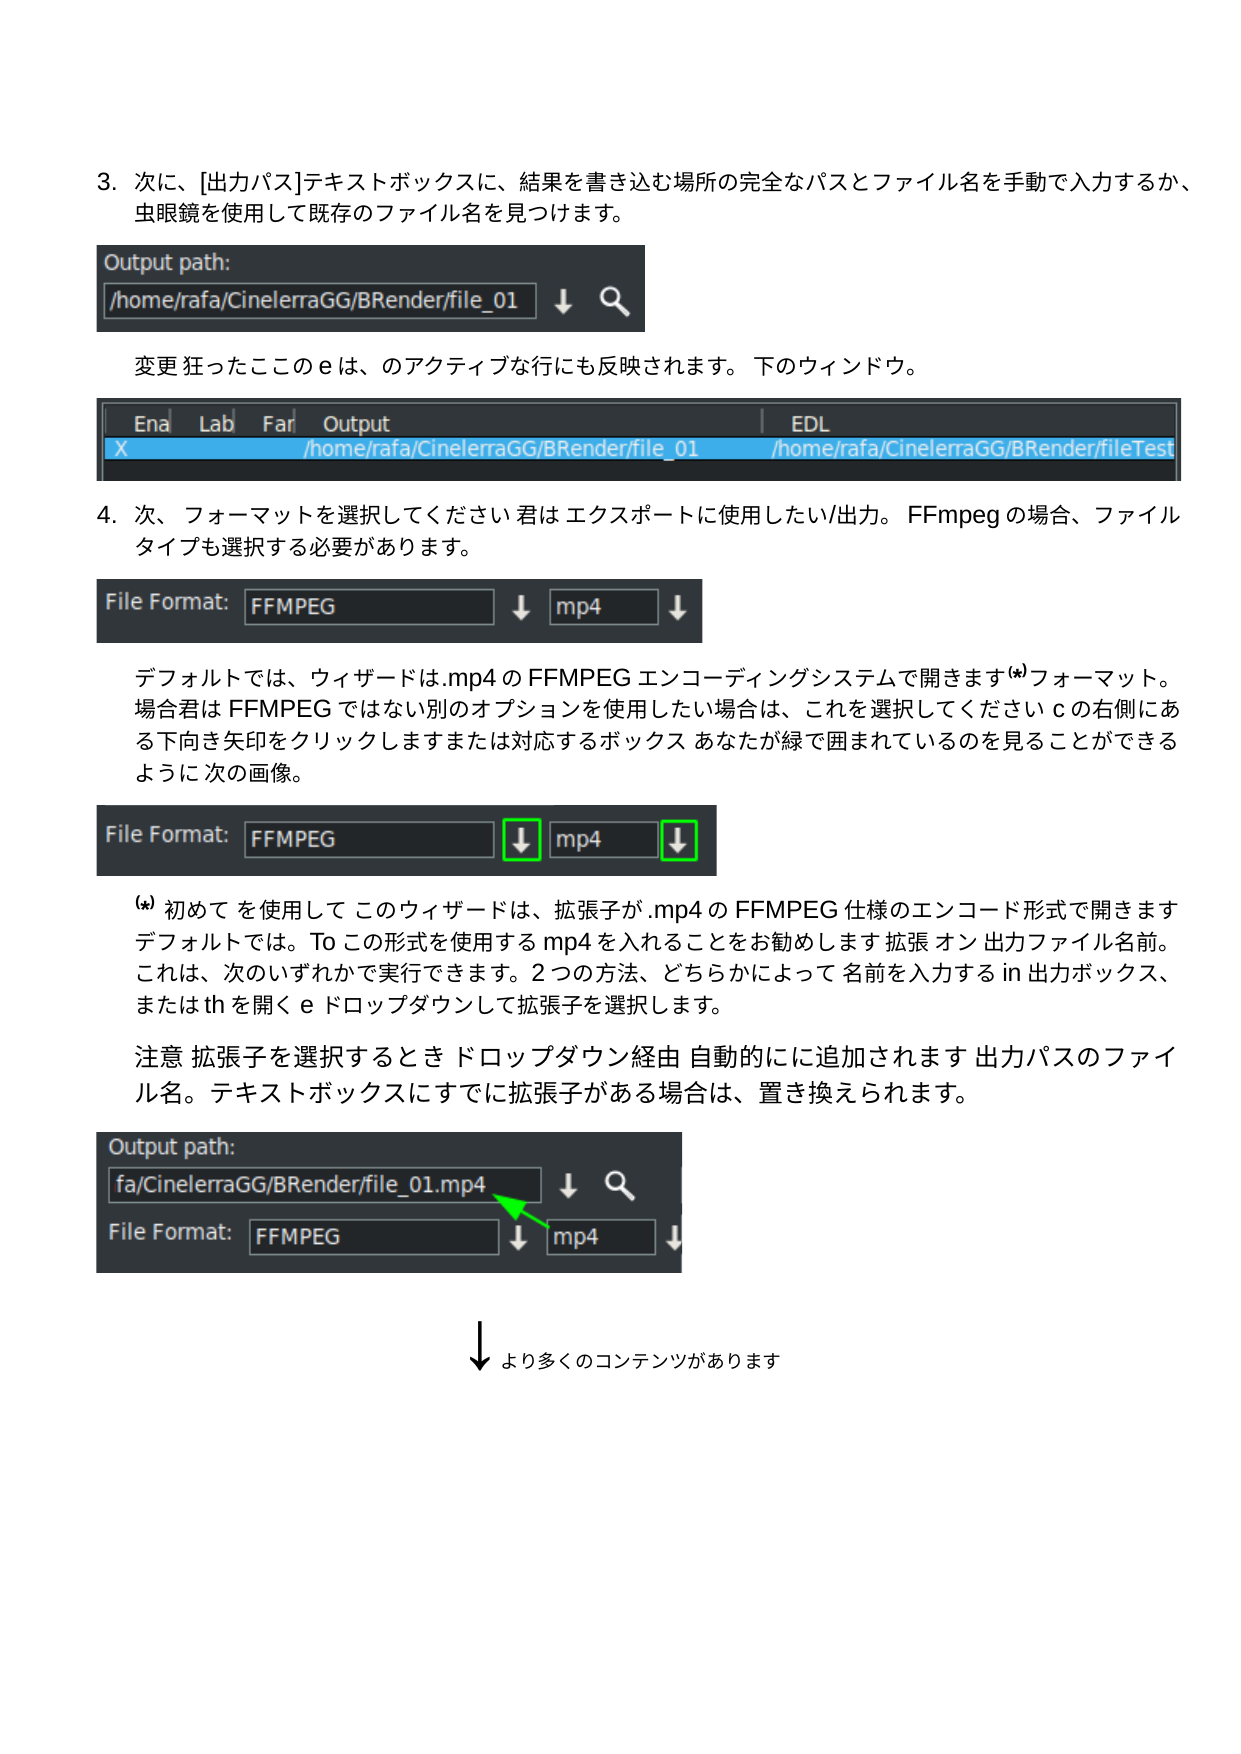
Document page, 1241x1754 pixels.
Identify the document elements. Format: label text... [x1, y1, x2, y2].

picture [96, 1132, 683, 1273]
picture [96, 398, 1182, 481]
list 次、 フォーマットを選択してください 君は エクスポートに使用したい/出力。 FFmpegの場合、ファイルタイプも選択する必要があります。 [97, 481, 1181, 561]
picture [96, 245, 645, 332]
picture [96, 579, 703, 643]
subtitle ↓より多くのコンテンツがあります [59, 1152, 1181, 1386]
picture [96, 805, 717, 876]
list 変更 狂ったここのeは、のアクティブな行にも反映されます。 下のウィンドウ。 [97, 246, 1181, 381]
list 次に、[出力パス]テキストボックスに、結果を書き込む場所の完全なパスとファイル名を手動で入力するか、虫眼鏡を使用して既存のファイル名を見つけます。 [97, 164, 1181, 228]
list 注意 拡張子を選択するとき ドロップダウン経由 自動的にに追加されます 出力パスのファイル名。テキストボックスにすでに拡張子がある場合は、置き換えられます。 [97, 1037, 1181, 1110]
list ⁽*⁾ 初めて を使用して このウィザードは、拡張子が.mp4のFFMPEG仕様のエンコード形式で開きます デフォルトでは。Toこの形式を使用する mp4を入れることをお勧めします 拡張 オン 出力ファイル名前。 これは、次のいずれかで実行できます。2つの方法、どちらかによって 名前を入力するin出力ボックス、またはthを開くe ドロップダウンして拡張子を選択します。 [97, 805, 1181, 1019]
list デフォルトでは、ウィザードは.mp4のFFMPEGエンコーディングシステムで開きます⁽*⁾フォーマット。場合君は FFMPEGではない別のオプションを使用したい場合は、これを選択してください cの右側にある下向き矢印をクリックしますまたは対応するボックス あなたが緑で囲まれているのを見ることができるように 次の画像。 [97, 579, 1181, 787]
